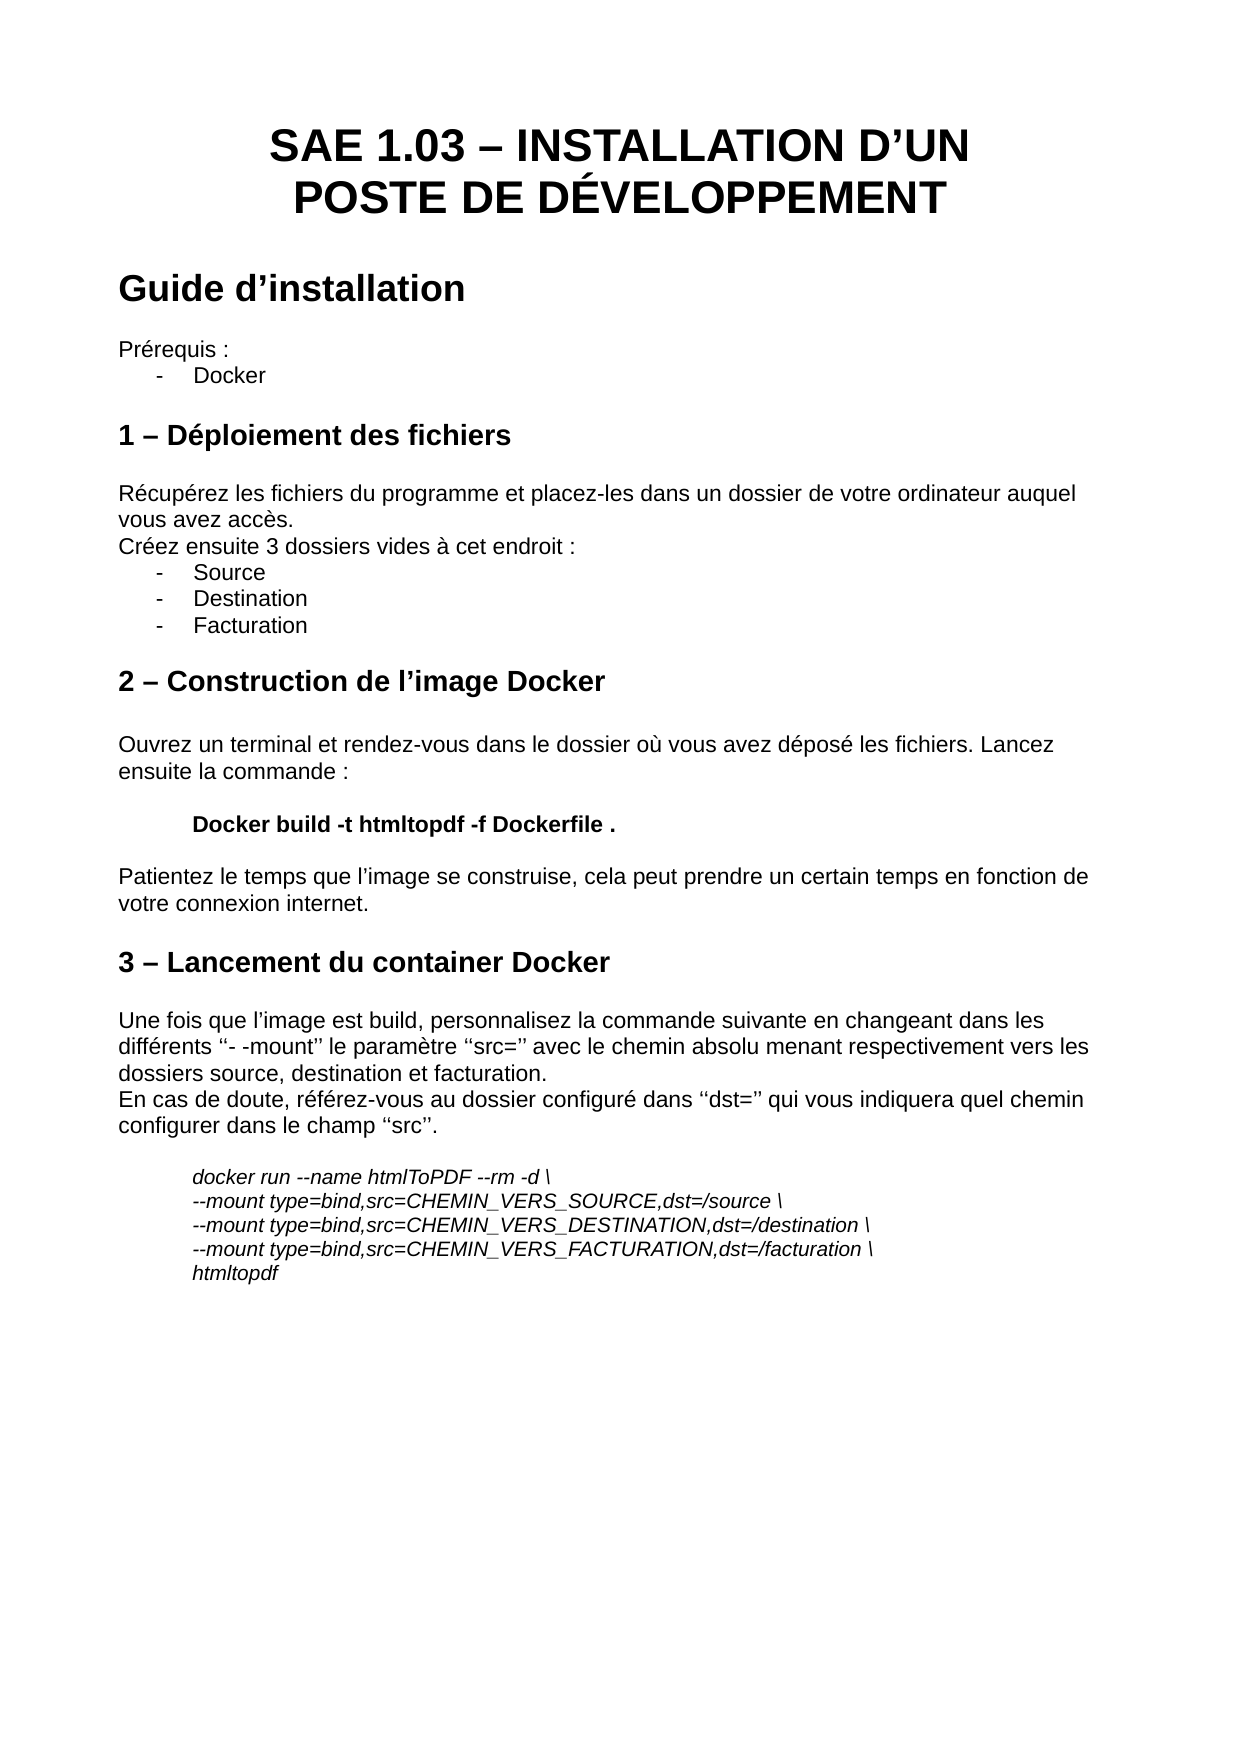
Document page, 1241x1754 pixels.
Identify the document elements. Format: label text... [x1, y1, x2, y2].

text Docker build -t htmltopdf -f Dockerfile . [118, 811, 1122, 837]
text Prérequis : [118, 336, 1122, 362]
text --mount type=bind,src=CHEMIN_VERS_DESTINATION,dst=/destination \ [192, 1213, 1122, 1237]
text --mount type=bind,src=CHEMIN_VERS_SOURCE,dst=/source \ [192, 1189, 1122, 1213]
text POSTE DE DÉVELOPPEMENT [118, 171, 1122, 223]
text Patientez le temps que l’image se construise, cela peut prendre un certain temps en fonction de votre connexion internet. [118, 863, 1122, 916]
text 3 – Lancement du container Docker [118, 945, 1122, 978]
text --mount type=bind,src=CHEMIN_VERS_FACTURATION,dst=/facturation \ [192, 1237, 1122, 1261]
list Facturation [156, 612, 1122, 638]
list Docker [156, 362, 1122, 389]
text Guide d’installation [118, 267, 1122, 310]
text Récupérez les fichiers du programme et placez-les dans un dossier de votre ordinateur auquel vous avez accès. Créez ensuite 3 dossiers vides à cet endroit : [118, 480, 1122, 559]
text 2 – Construction de l’image Docker [118, 664, 1122, 698]
list Destination [156, 585, 1122, 612]
list Source [156, 559, 1122, 585]
text Ouvrez un terminal et rendez-vous dans le dossier où vous avez déposé les fichiers. Lancez ensuite la commande : [118, 731, 1122, 784]
text Une fois que l’image est build, personnalisez la commande suivante en changeant dans les différents ‘‘- -mount’’ le paramètre ‘‘src=’’ avec le chemin absolu menant respectivement vers les dossiers source, destination et facturation. En cas de doute, référez-vous au dossier configuré dans ‘‘dst=’’ qui vous indiquera quel chemin configurer dans le champ ‘‘src’’. [118, 1007, 1122, 1139]
text 1 – Déploiement des fichiers [118, 418, 1122, 451]
text htmltopdf [192, 1261, 1122, 1285]
text docker run --name htmlToPDF --rm -d \ [192, 1165, 1122, 1189]
text SAE 1.03 – INSTALLATION D’UN [118, 118, 1122, 171]
